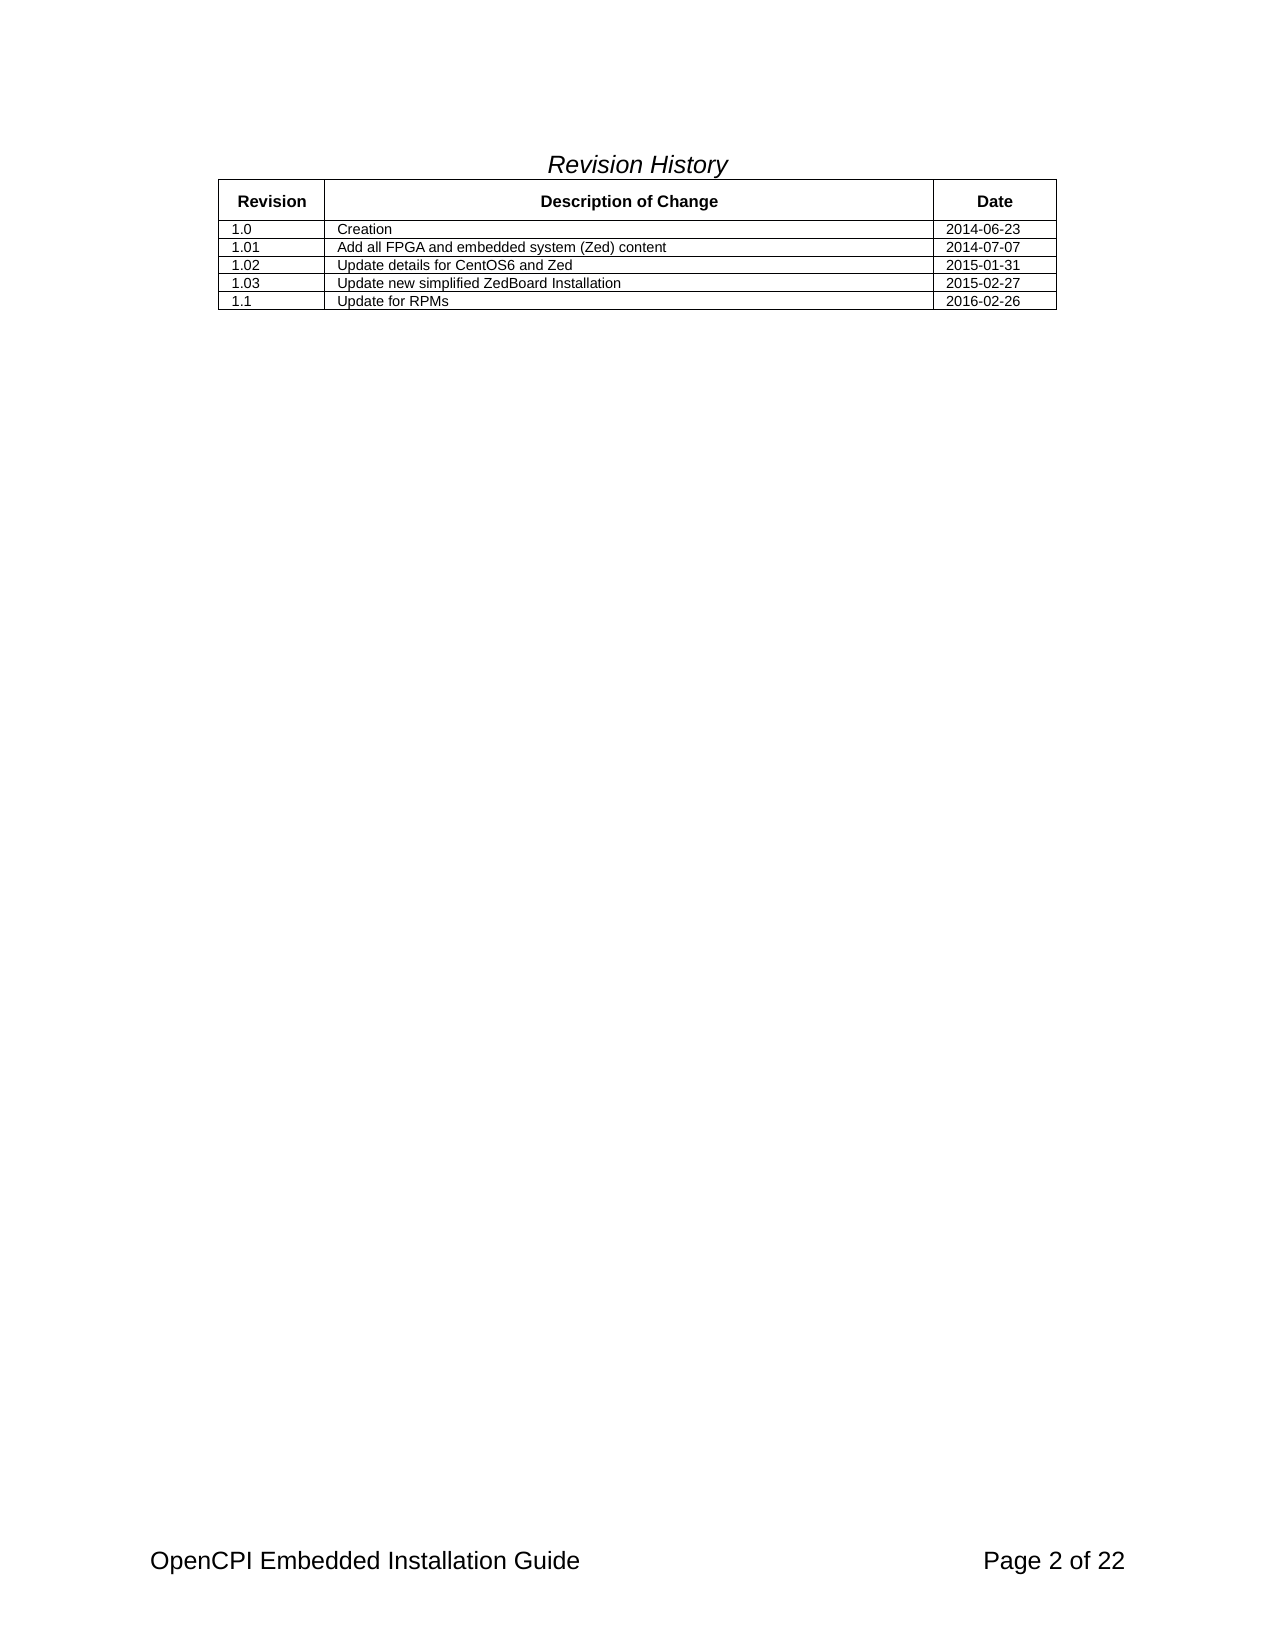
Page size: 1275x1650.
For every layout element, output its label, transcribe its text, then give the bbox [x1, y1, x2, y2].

table_cell 1.01 [219, 239, 324, 256]
table_cell Update details for CentOS6 and Zed [325, 257, 933, 273]
table_cell 2015-01-31 [934, 257, 1056, 273]
table_header Revision [219, 180, 324, 220]
table_header Description of Change [325, 180, 933, 220]
table_cell Update new simplified ZedBoard Installation [325, 274, 933, 291]
table_cell 1.1 [219, 292, 324, 309]
table_cell 1.02 [219, 257, 324, 273]
table_cell Add all FPGA and embedded system (Zed) content [325, 239, 933, 256]
table_header Date [934, 180, 1056, 220]
table_cell Creation [325, 221, 933, 238]
table_cell 1.03 [219, 274, 324, 291]
text Revision History [150, 150, 1125, 179]
table_cell 2014-07-07 [934, 239, 1056, 256]
table_cell 2014-06-23 [934, 221, 1056, 238]
table_cell 1.0 [219, 221, 324, 238]
table_cell 2016-02-26 [934, 292, 1056, 309]
table_cell Update for RPMs [325, 292, 933, 309]
table_cell 2015-02-27 [934, 274, 1056, 291]
